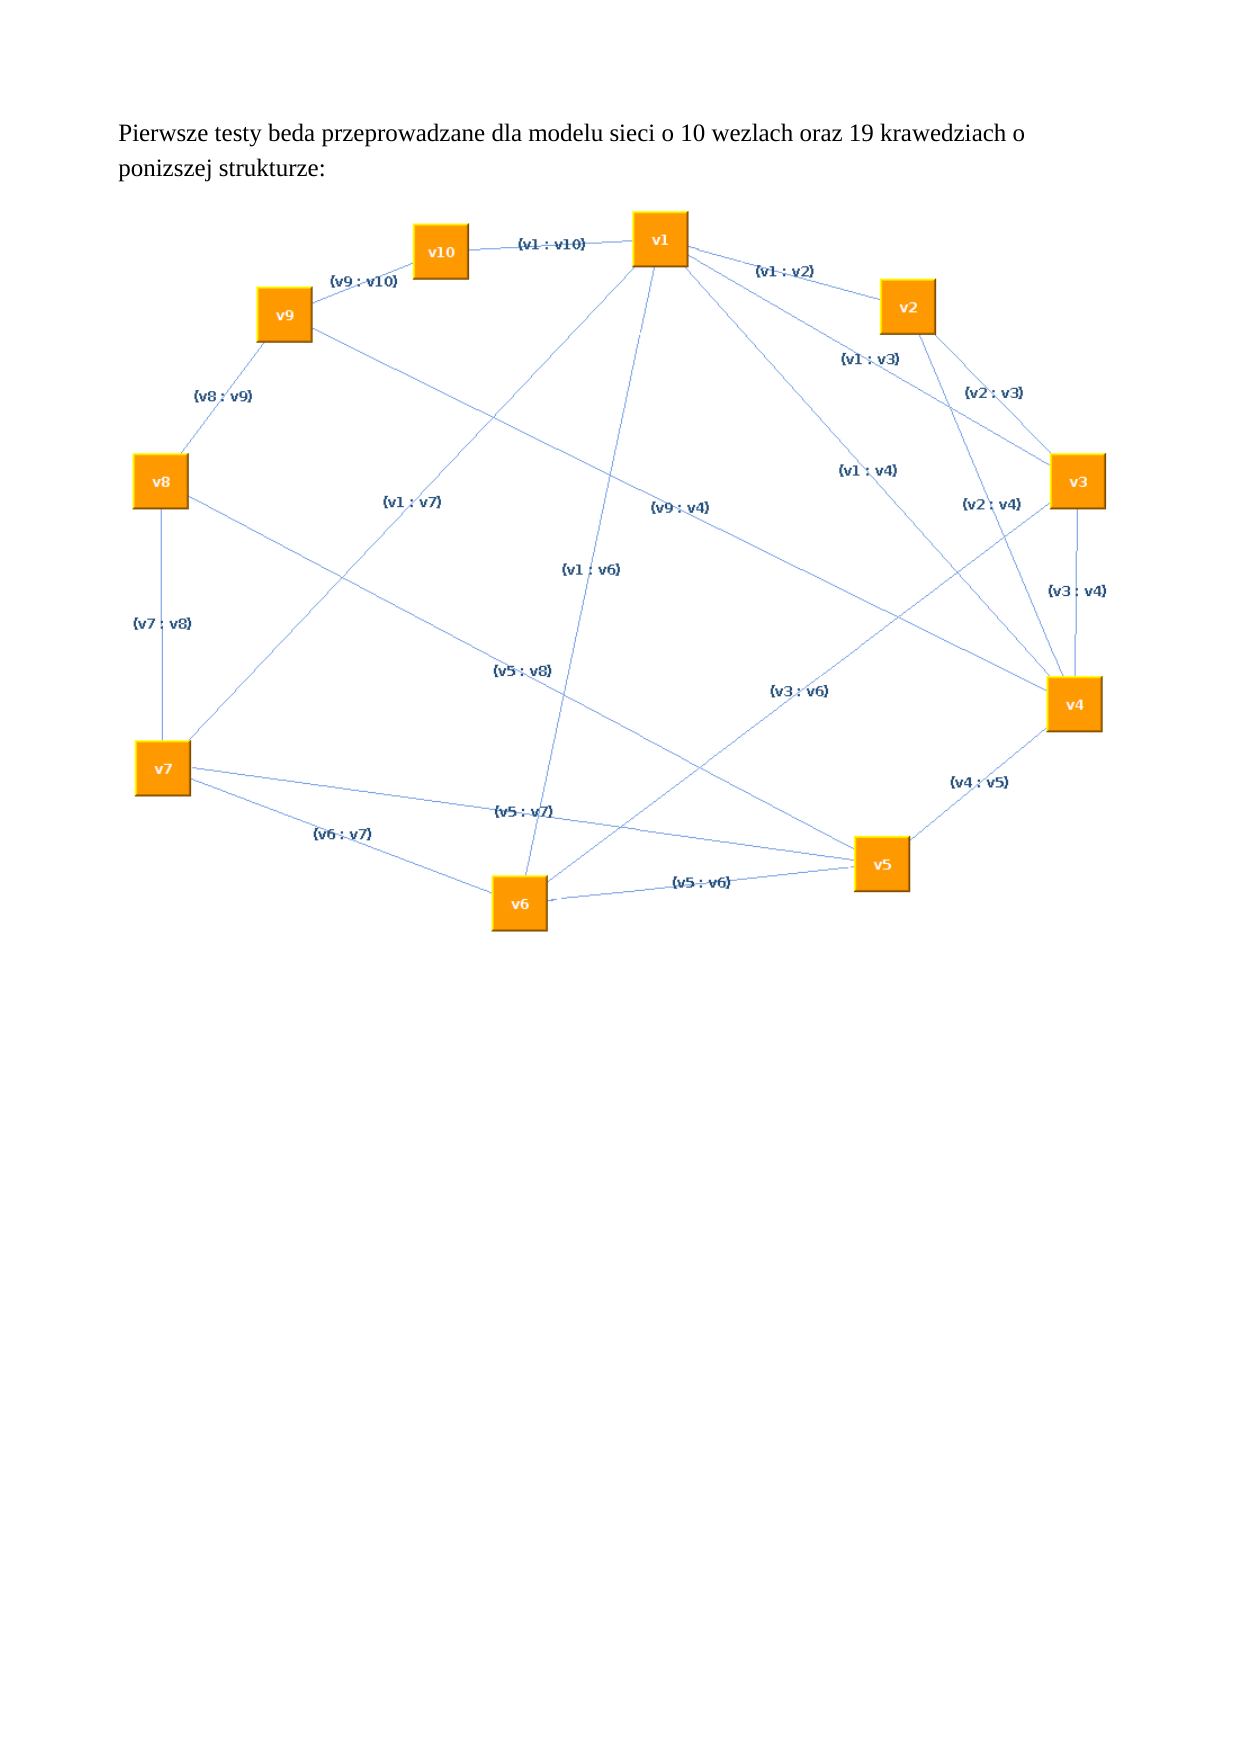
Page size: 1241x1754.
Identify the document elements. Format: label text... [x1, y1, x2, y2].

text Pierwsze testy beda przeprowadzane dla modelu sieci o 10 wezlach oraz 19 krawedziach o ponizszej strukturze: [118, 118, 1122, 181]
picture [118, 201, 1123, 962]
